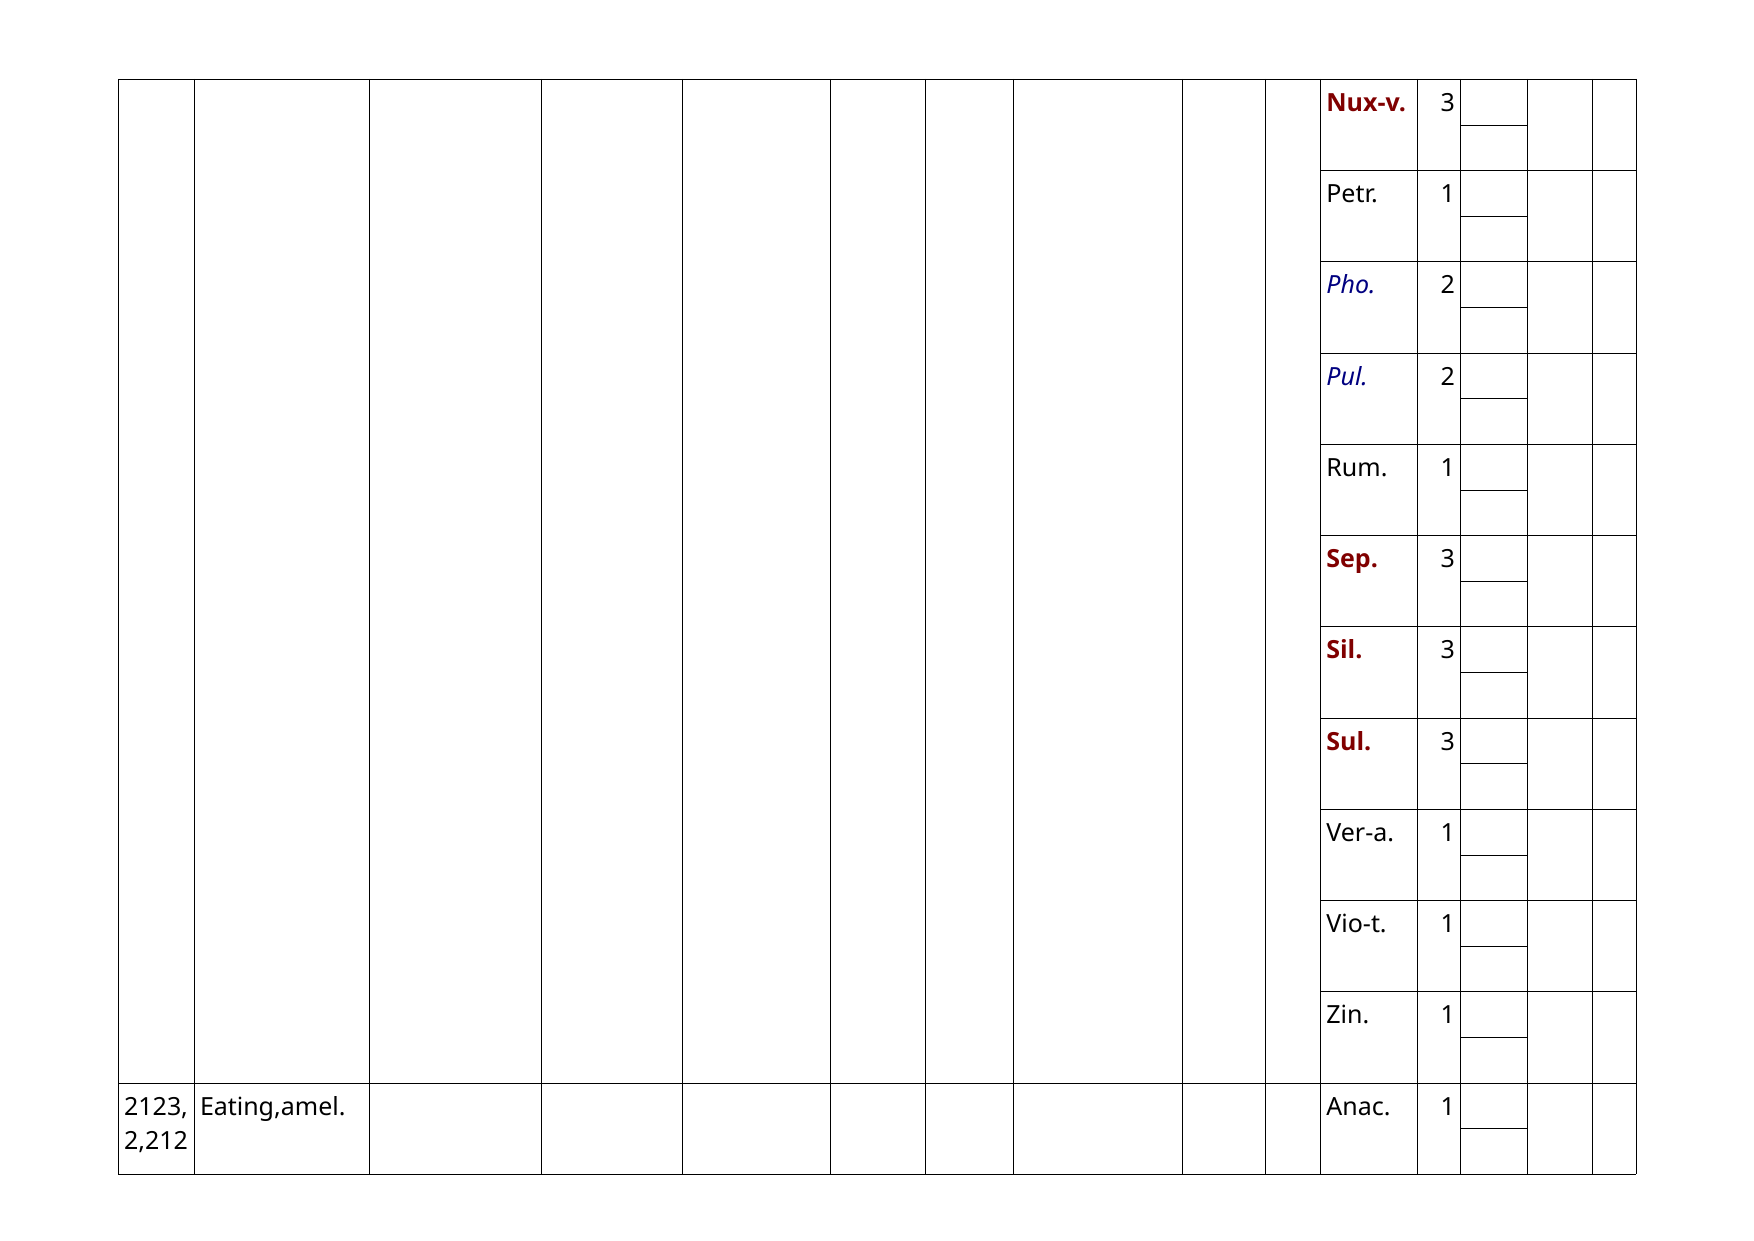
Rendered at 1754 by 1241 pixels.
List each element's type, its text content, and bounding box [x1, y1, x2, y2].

table_cell [1528, 354, 1592, 444]
table_cell [1461, 1129, 1527, 1174]
table_cell [1461, 810, 1527, 854]
table_cell [1528, 445, 1592, 535]
table_cell Vio-t. [1321, 901, 1417, 991]
table_cell Pho. [1321, 262, 1417, 353]
table_cell [1593, 80, 1636, 170]
table_cell [1461, 992, 1527, 1037]
table_cell [683, 1084, 830, 1174]
table_cell 1 [1418, 1084, 1460, 1174]
table_cell 3 [1418, 719, 1460, 809]
table_cell 1 [1418, 445, 1460, 535]
table_cell Rum. [1321, 445, 1417, 535]
table_cell [1593, 627, 1636, 718]
table_cell 2123,2,212 [119, 1084, 194, 1174]
table_cell 1 [1418, 992, 1460, 1083]
table_cell Zin. [1321, 992, 1417, 1083]
table_cell Nux-v. [1321, 80, 1417, 170]
table_cell [1461, 445, 1527, 489]
table_cell 3 [1418, 627, 1460, 718]
table_cell [1266, 80, 1320, 1083]
table_cell [1014, 1084, 1182, 1174]
table_cell [1593, 1084, 1636, 1174]
table_cell [1528, 80, 1592, 170]
table_cell [1461, 126, 1527, 170]
table_cell [1528, 1084, 1592, 1174]
table_cell Sep. [1321, 536, 1417, 626]
table_cell [1461, 673, 1527, 718]
table_cell [1593, 536, 1636, 626]
table_cell [1461, 1038, 1527, 1083]
table_cell [1461, 171, 1527, 216]
table_cell [831, 1084, 925, 1174]
table_cell [1461, 80, 1527, 124]
table_cell 1 [1418, 901, 1460, 991]
table_cell [1183, 80, 1265, 1083]
table_cell [1593, 445, 1636, 535]
table_cell [1461, 308, 1527, 353]
table_cell [1528, 536, 1592, 626]
table_cell [370, 80, 541, 1083]
table_cell [1461, 1084, 1527, 1128]
table_cell [1461, 582, 1527, 626]
table_cell [1461, 217, 1527, 261]
table_cell [1461, 764, 1527, 809]
table_cell Petr. [1321, 171, 1417, 261]
table_cell 2 [1418, 262, 1460, 353]
table_cell [1461, 354, 1527, 398]
table_cell 3 [1418, 80, 1460, 170]
table_cell [1461, 399, 1527, 444]
table_cell [1593, 992, 1636, 1083]
table_cell [1593, 354, 1636, 444]
table_cell [1461, 491, 1527, 535]
table_cell [1461, 719, 1527, 763]
table_cell [1593, 171, 1636, 261]
table_cell Sul. [1321, 719, 1417, 809]
table_cell [1461, 627, 1527, 672]
table_cell [926, 1084, 1013, 1174]
table_cell [1461, 536, 1527, 581]
table_cell [1528, 992, 1592, 1083]
table_cell 3 [1418, 536, 1460, 626]
table_cell [1461, 901, 1527, 946]
table_cell [1528, 171, 1592, 261]
table_cell [1014, 80, 1182, 1083]
table_cell [1528, 262, 1592, 353]
table_cell [1461, 947, 1527, 991]
table_cell [683, 80, 830, 1083]
table_cell Pul. [1321, 354, 1417, 444]
table_cell [370, 1084, 541, 1174]
table_cell [119, 80, 194, 1083]
table_cell [926, 80, 1013, 1083]
table_cell Eating,amel. [195, 1084, 369, 1174]
table_cell 1 [1418, 171, 1460, 261]
table_cell [1593, 262, 1636, 353]
table_cell Ver-a. [1321, 810, 1417, 900]
table_cell [1528, 719, 1592, 809]
table_cell [1593, 719, 1636, 809]
table_cell [1266, 1084, 1320, 1174]
table_cell [542, 80, 682, 1083]
table_cell Anac. [1321, 1084, 1417, 1174]
table_cell [1528, 901, 1592, 991]
table_cell [1183, 1084, 1265, 1174]
table_cell [1461, 856, 1527, 900]
table_cell [542, 1084, 682, 1174]
table_cell [195, 80, 369, 1083]
table_cell Sil. [1321, 627, 1417, 718]
table_cell [1593, 810, 1636, 900]
table_cell [1528, 627, 1592, 718]
table_cell [1461, 262, 1527, 307]
table_cell [1528, 810, 1592, 900]
table_cell [831, 80, 925, 1083]
table_cell 2 [1418, 354, 1460, 444]
table_cell 1 [1418, 810, 1460, 900]
table_cell [1593, 901, 1636, 991]
